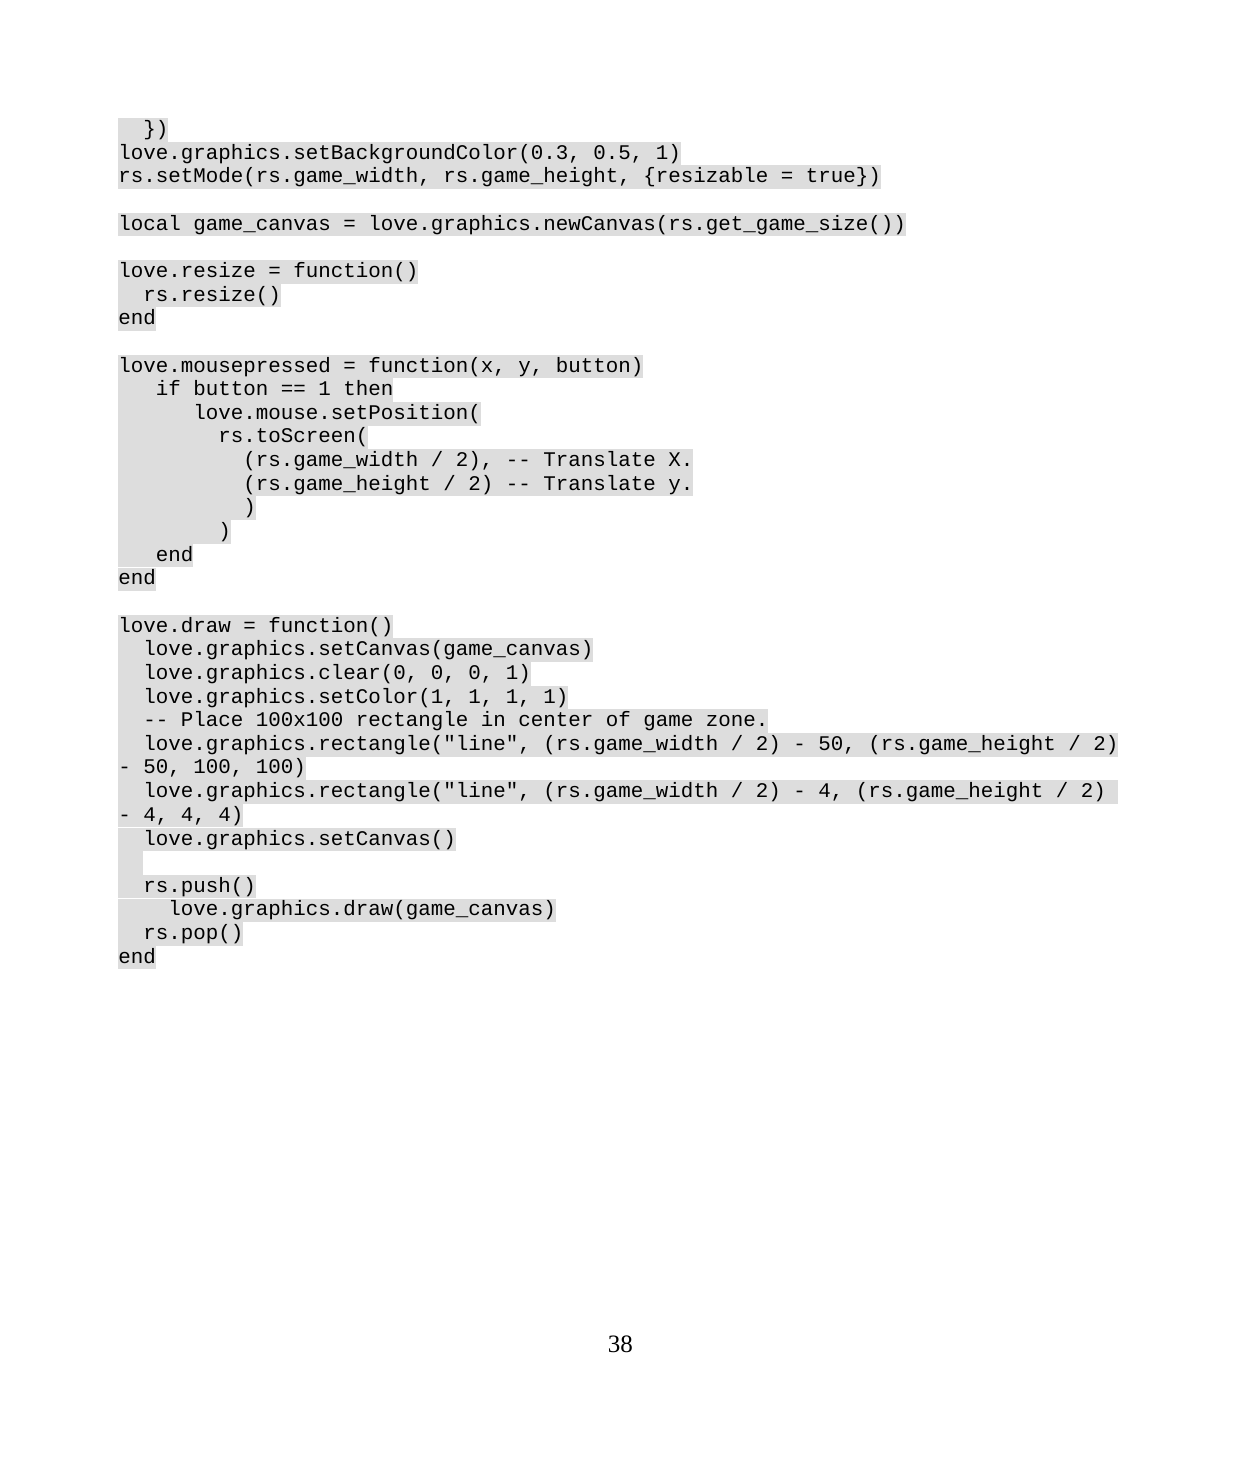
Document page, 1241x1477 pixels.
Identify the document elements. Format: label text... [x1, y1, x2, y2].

text love.graphics.clear(0, 0, 0, 1) [531, 662, 1122, 686]
text love.graphics.setBackgroundColor(0.3, 0.5, 1) [681, 142, 1122, 165]
text }) [168, 118, 1122, 142]
text rs.resize() [281, 284, 1122, 307]
text love.mousepressed = function(x, y, button) [118, 354, 1122, 378]
text rs.push() [256, 875, 1122, 898]
text end [193, 544, 1122, 567]
text (rs.game_height / 2) -- Translate y. [693, 473, 1122, 496]
text love.graphics.draw(game_canvas) [118, 898, 1122, 922]
text rs.pop() [243, 922, 1122, 946]
text love.graphics.setCanvas(game_canvas) [593, 638, 1122, 662]
text love.graphics.rectangle("line", (rs.game_width / 2) - 4, (rs.game_height / 2) - 4, 4, 4) [243, 780, 1122, 827]
text ) [231, 520, 1122, 544]
text ) [256, 496, 1122, 520]
text (rs.game_width / 2), -- Translate X. [693, 449, 1122, 473]
text rs.setMode(rs.game_width, rs.game_height, {resizable = true}) [881, 165, 1122, 189]
text -- Place 100x100 rectangle in center of game zone. [768, 709, 1122, 733]
text love.mouse.setPosition( [481, 402, 1122, 426]
text if button == 1 then [393, 378, 1122, 402]
text end [156, 307, 1122, 331]
text local game_canvas = love.graphics.newCanvas(rs.get_game_size()) [906, 213, 1122, 236]
text end [156, 946, 1122, 969]
text end [118, 567, 1122, 591]
text rs.toScreen( [368, 426, 1122, 449]
text love.resize = function() [418, 260, 1122, 284]
text love.graphics.rectangle("line", (rs.game_width / 2) - 50, (rs.game_height / 2) - 50, 100, 100) [306, 733, 1122, 780]
text love.graphics.setColor(1, 1, 1, 1) [568, 686, 1122, 709]
text love.draw = function() [393, 615, 1122, 638]
text love.graphics.setCanvas() [118, 827, 1122, 851]
